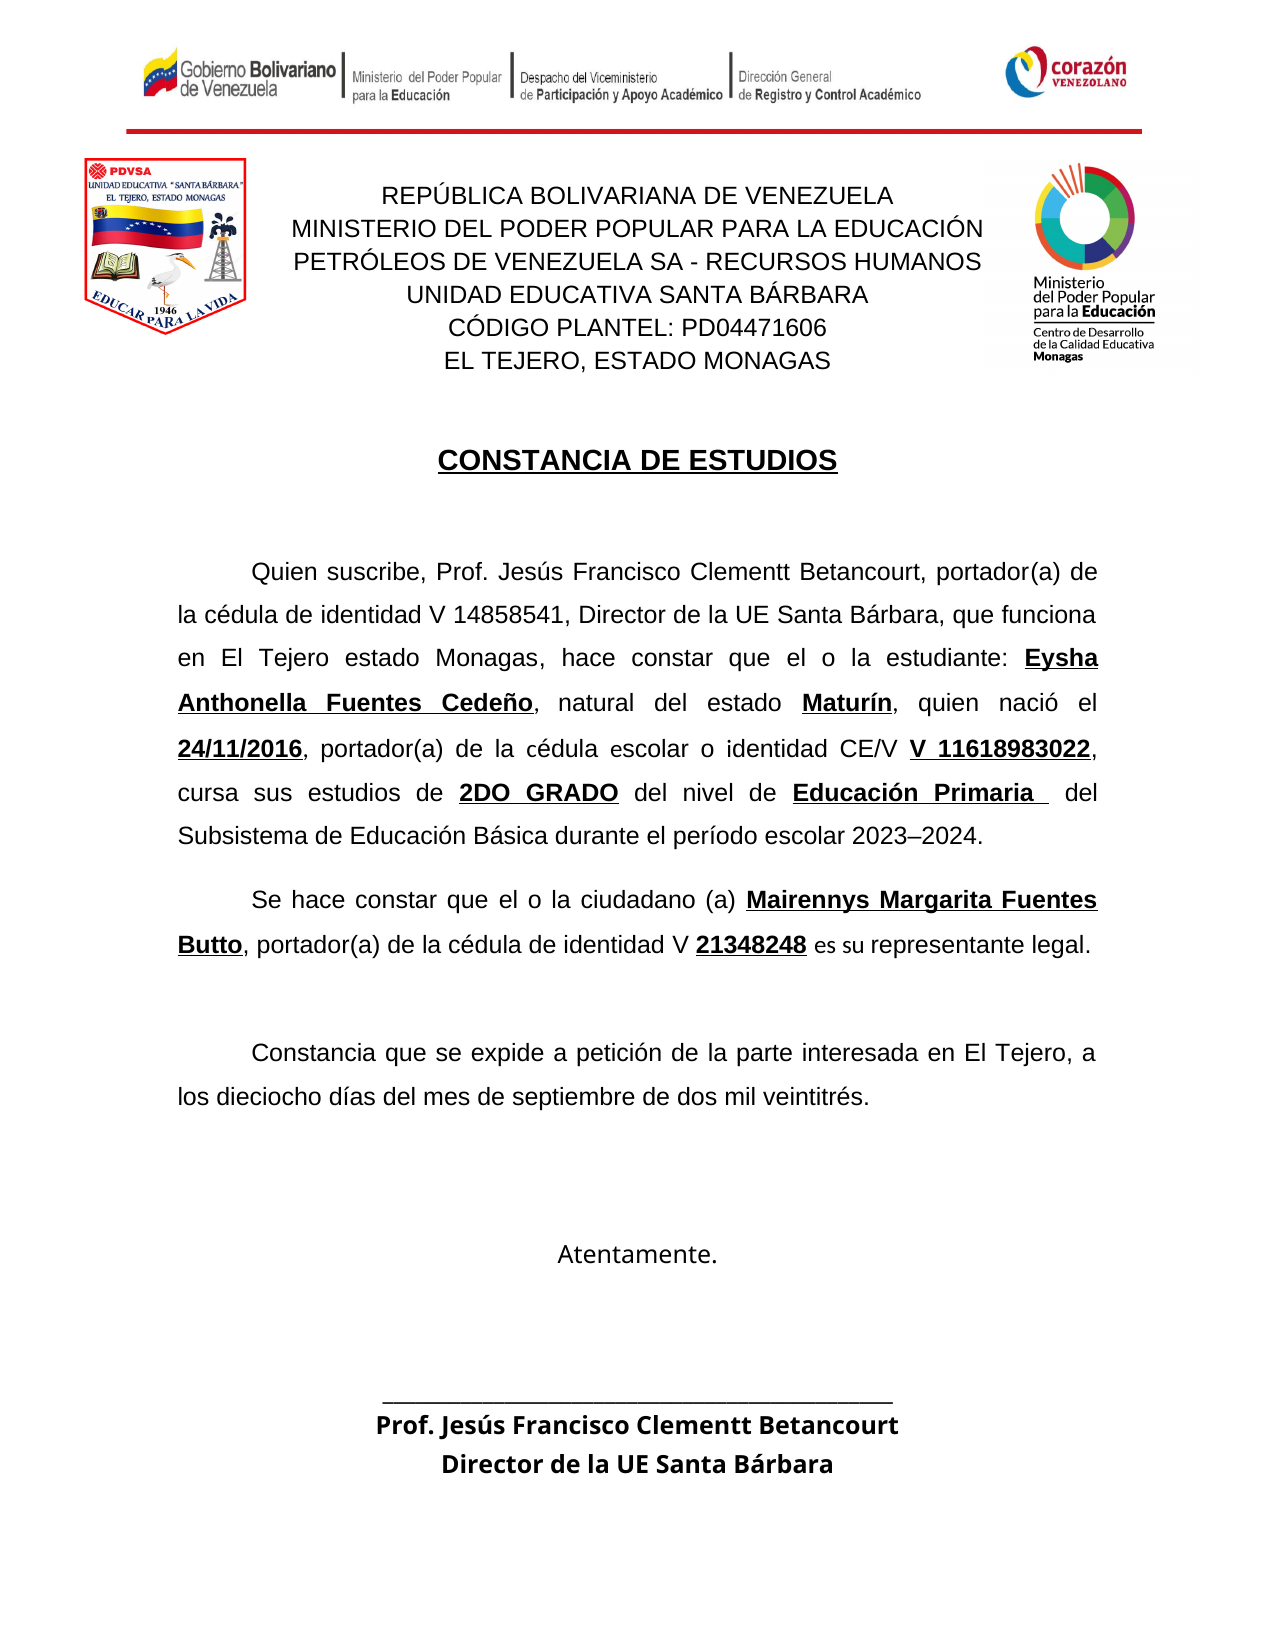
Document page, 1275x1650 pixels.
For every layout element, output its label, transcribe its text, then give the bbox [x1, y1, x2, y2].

text ______________________________________________ [177, 1373, 1098, 1407]
text UNIDAD EDUCATIVA SANTA BÁRBARA [252, 280, 978, 308]
picture [978, 153, 1200, 377]
text EL TEJERO, ESTADO MONAGAS [177, 346, 978, 374]
picture [126, 11, 1142, 134]
text Atentamente. [177, 1237, 1098, 1271]
picture [79, 158, 252, 335]
subtitle PETRÓLEOS DE VENEZUELA SA - RECURSOS HUMANOS [252, 247, 978, 275]
subtitle REPÚBLICA BOLIVARIANA DE VENEZUELA [252, 181, 978, 209]
text Quien suscribe, Prof. Jesús Francisco Clementt Betancourt, portador(a) de la cédula de identidad V 14858541, Director de la UE Santa Bárbara, que funciona en El Tejero estado Monagas, hace constar que el o la estudiante: Eysha Anthonella Fuentes Cedeño, natural del estado Maturín, quien nació el 24/11/2016, portador(a) de la cédula escolar o identidad CE/V V 11618983022, cursa sus estudios de 2DO GRADO del nivel de Educación Primaria del Subsistema de Educación Básica durante el período escolar 2023–2024. [177, 557, 1098, 849]
text Director de la UE Santa Bárbara [177, 1447, 1098, 1481]
text Constancia que se expide a petición de la parte interesada en El Tejero, a los dieciocho días del mes de septiembre de dos mil veintitrés. [177, 1038, 1098, 1110]
text CÓDIGO PLANTEL: PD04471606 [177, 313, 978, 341]
text Prof. Jesús Francisco Clementt Betancourt [177, 1407, 1098, 1441]
text Se hace constar que el o la ciudadano (a) Mairennys Margarita Fuentes Butto, portador(a) de la cédula de identidad V 21348248 es su representante legal. [177, 885, 1098, 959]
subtitle MINISTERIO DEL PODER POPULAR PARA LA EDUCACIÓN [252, 214, 978, 242]
subtitle CONSTANCIA DE ESTUDIOS [177, 443, 1098, 476]
